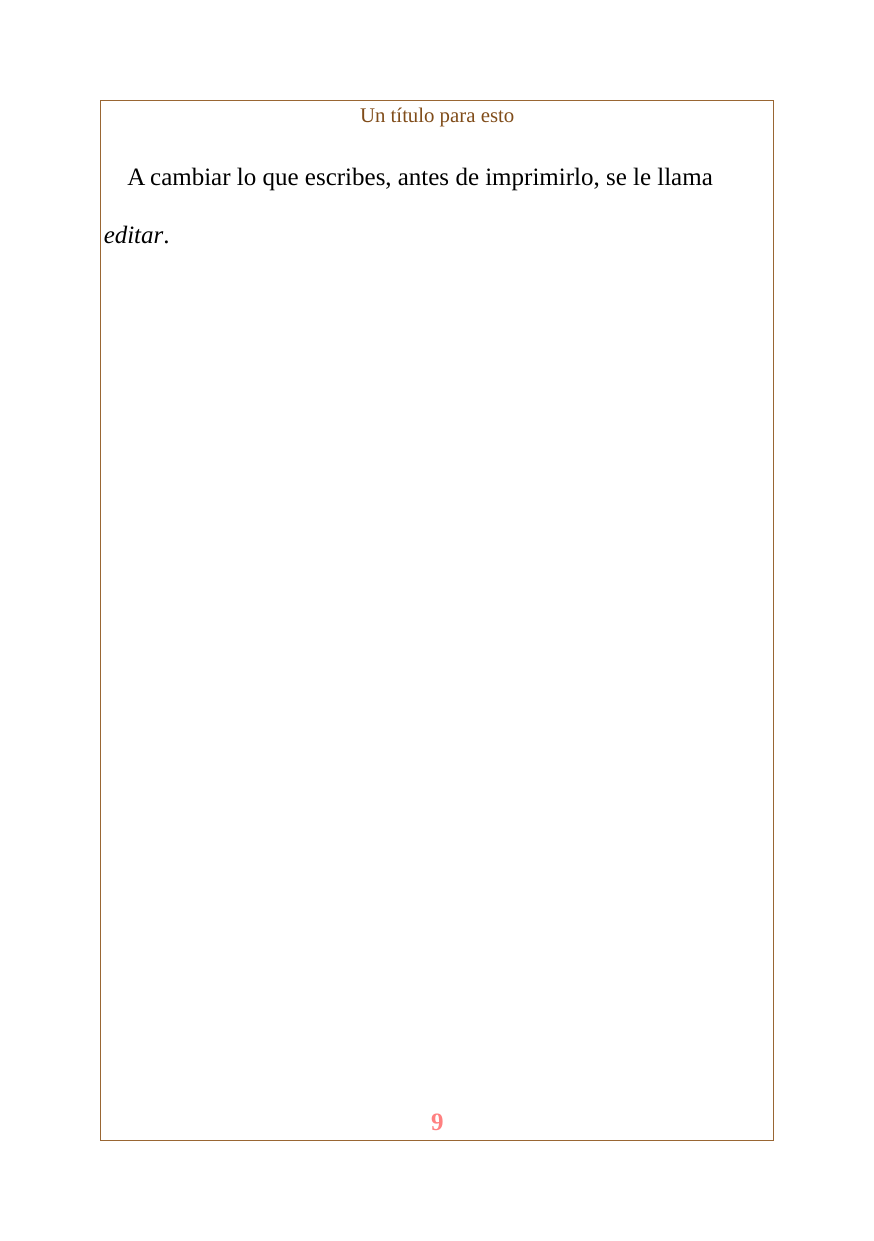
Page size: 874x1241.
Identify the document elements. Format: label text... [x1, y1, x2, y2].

text A cambiar lo que escribes, antes de imprimirlo, se le llama editar. [103, 162, 771, 249]
